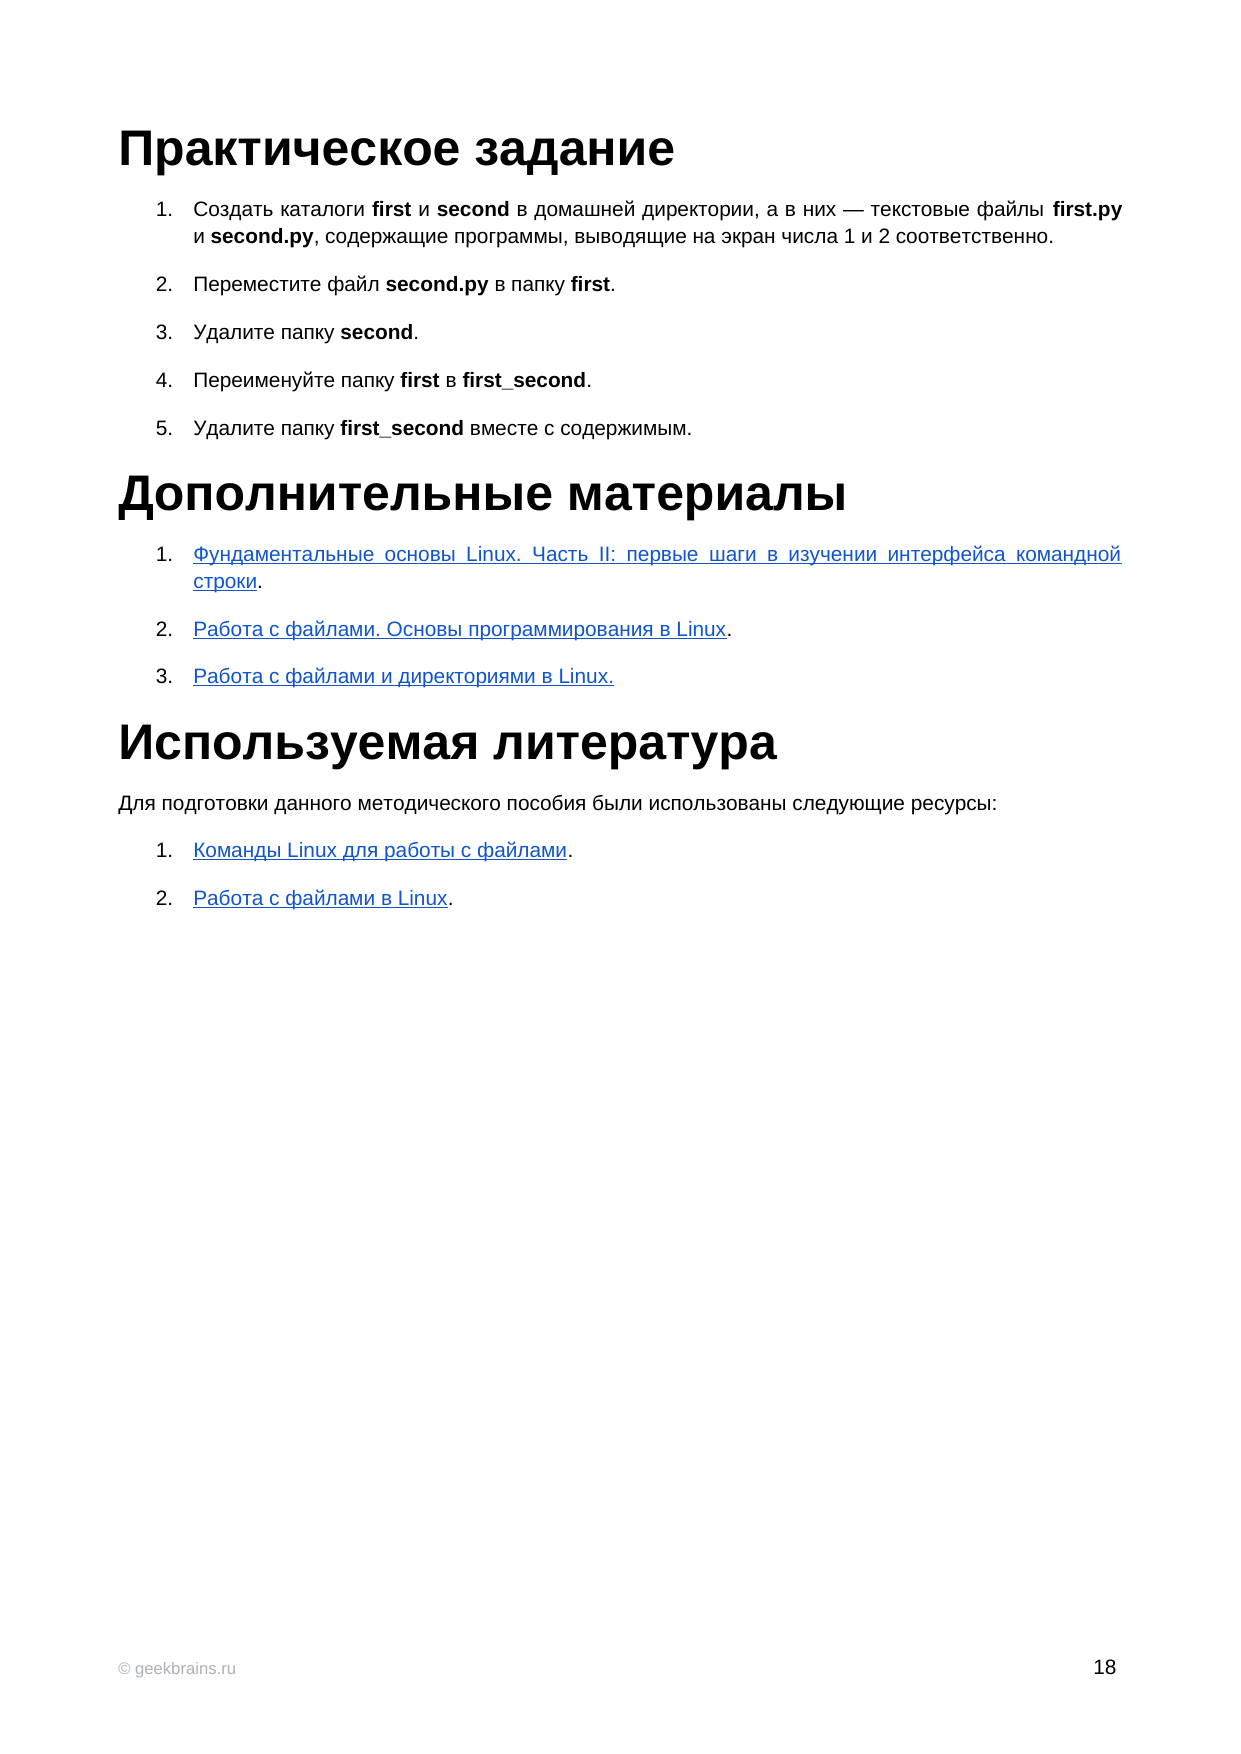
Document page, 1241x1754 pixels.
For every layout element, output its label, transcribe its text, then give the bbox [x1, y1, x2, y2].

list Удалите папку first_second вместе с содержимым. [156, 416, 1122, 439]
list Команды Linux для работы с файлами. [156, 838, 1122, 862]
list Работа с файлами в Linux. [156, 886, 1122, 910]
list Создать каталоги first и second в домашней директории, а в них — текстовые файлы first.py и second.py, содержащие программы, выводящие на экран числа 1 и 2 соответственно. [156, 196, 1122, 248]
subtitle Используемая литература [118, 712, 1122, 770]
list Работа с файлами. Основы программирования в Linux. [156, 617, 1122, 641]
subtitle Дополнительные материалы [118, 463, 1122, 521]
list Удалите папку second. [156, 320, 1122, 344]
list Переместите файл second.py в папку first. [156, 272, 1122, 296]
list Переименуйте папку first в first_second. [156, 368, 1122, 392]
list Работа с файлами и директориями в Linux. [156, 664, 1122, 688]
list Фундаментальные основы Linux. Часть II: первые шаги в изучении интерфейса командной строки. [156, 542, 1122, 593]
text Для подготовки данного методического пособия были использованы следующие ресурсы: [118, 791, 1122, 814]
subtitle Практическое задание [118, 118, 1122, 176]
